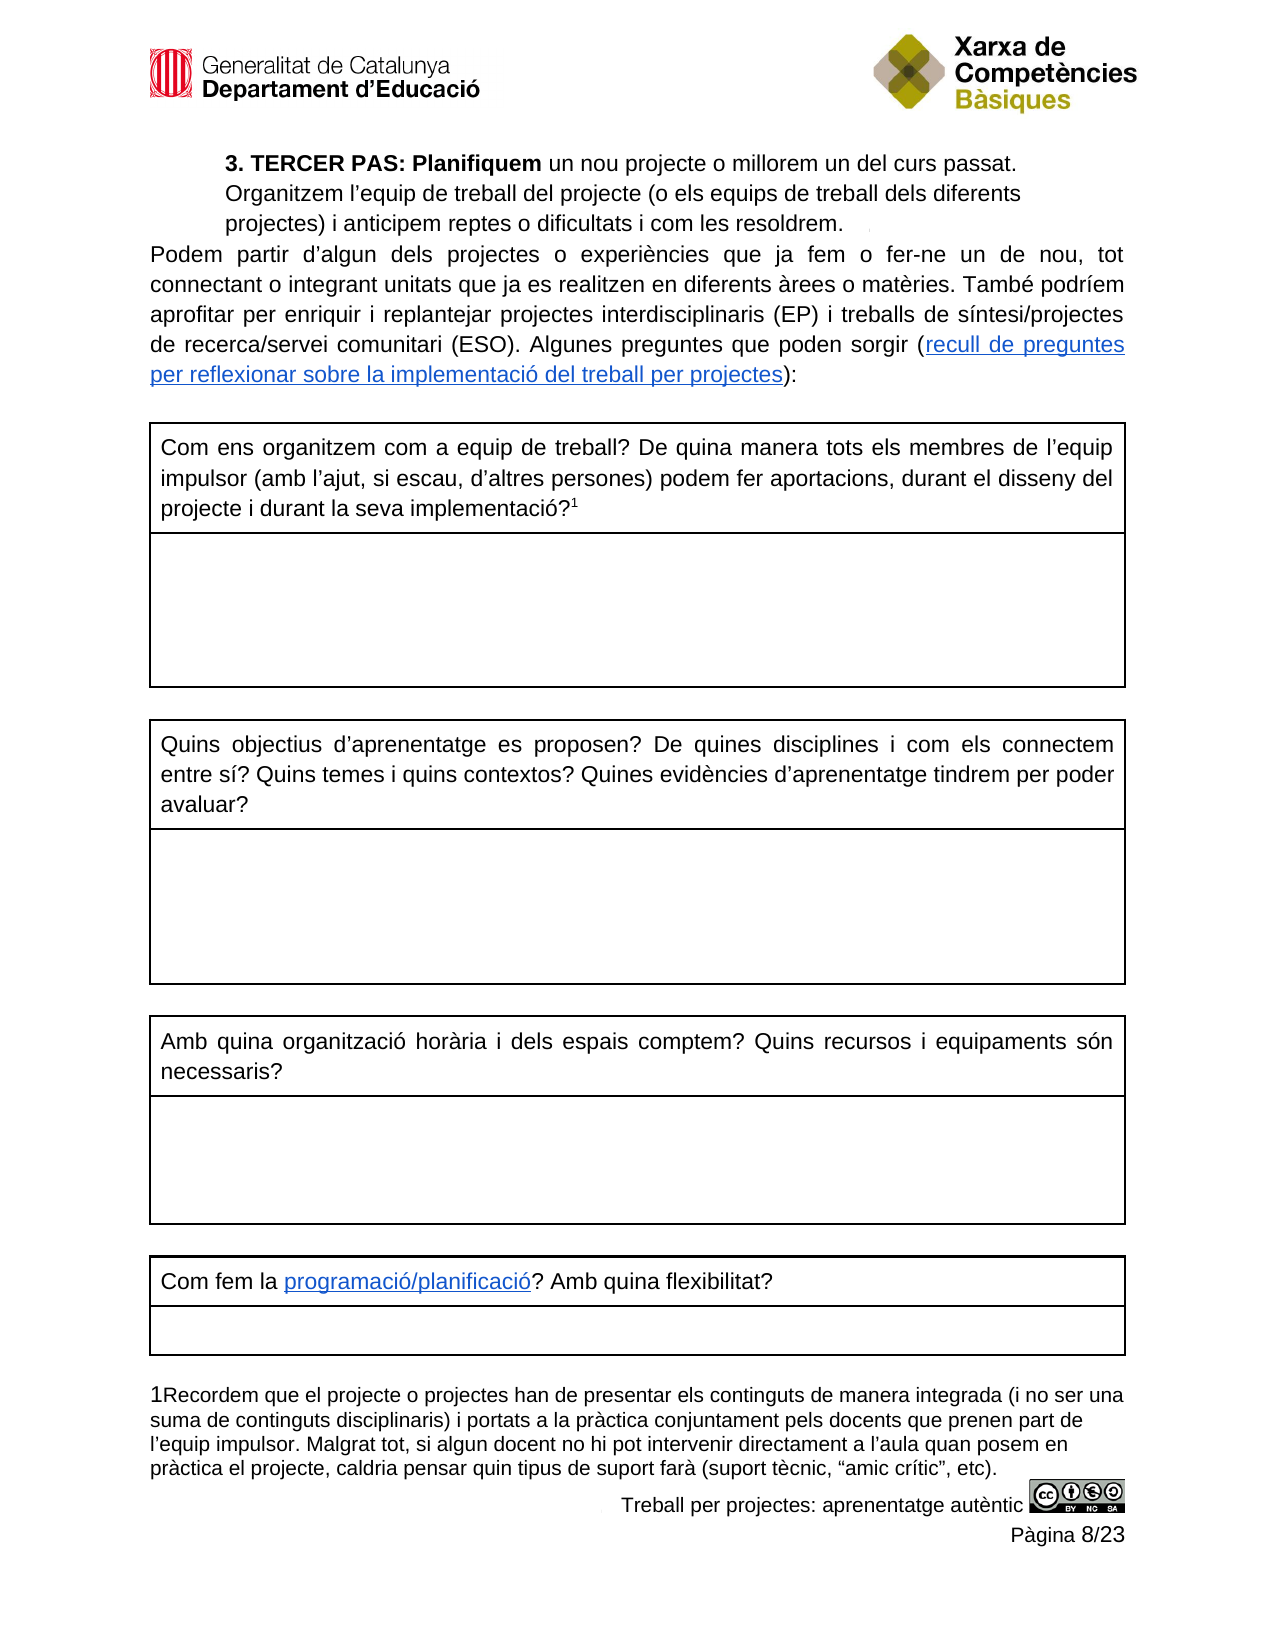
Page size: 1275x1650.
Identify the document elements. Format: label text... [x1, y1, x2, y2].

table_header Amb quina organització horària i dels espais comptem? Quins recursos i equipaments són necessaris? [151, 1017, 1124, 1095]
table_cell [151, 534, 1124, 686]
table_cell [151, 1097, 1124, 1223]
table_header Com fem la programació/planificació? Amb quina flexibilitat? [151, 1258, 1124, 1304]
table_cell [151, 830, 1124, 983]
picture [1029, 1479, 1125, 1513]
text 3. TERCER PAS: Planifiquem un nou projecte o millorem un del curs passat. Organitzem l’equip de treball del projecte (o els equips de treball dels diferents projectes) i anticipem reptes o dificultats i com les resoldrem. [225, 150, 1125, 237]
picture [873, 28, 1148, 129]
table_header Quins objectius d’aprenentatge es proposen? De quines disciplines i com els connectem entre sí? Quins temes i quins contextos? Quines evidències d’aprenentatge tindrem per poder avaluar? [151, 721, 1124, 828]
table_header Com ens organitzem com a equip de treball? De quina manera tots els membres de l’equip impulsor (amb l’ajut, si escau, d’altres persones) podem fer aportacions, durant el disseny del projecte i durant la seva implementació? [151, 424, 1124, 532]
picture [150, 48, 504, 108]
text Podem partir d’algun dels projectes o experiències que ja fem o fer-ne un de nou, tot connectant o integrant unitats que ja es realitzen en diferents àrees o matèries. També podríem aprofitar per enriquir i replantejar projectes interdisciplinaris (EP) i treballs de síntesi/projectes de recerca/servei comunitari (ESO). Algunes preguntes que poden sorgir (recull de preguntes per reflexionar sobre la implementació del treball per projectes): [150, 241, 1125, 388]
table_cell [151, 1307, 1124, 1354]
